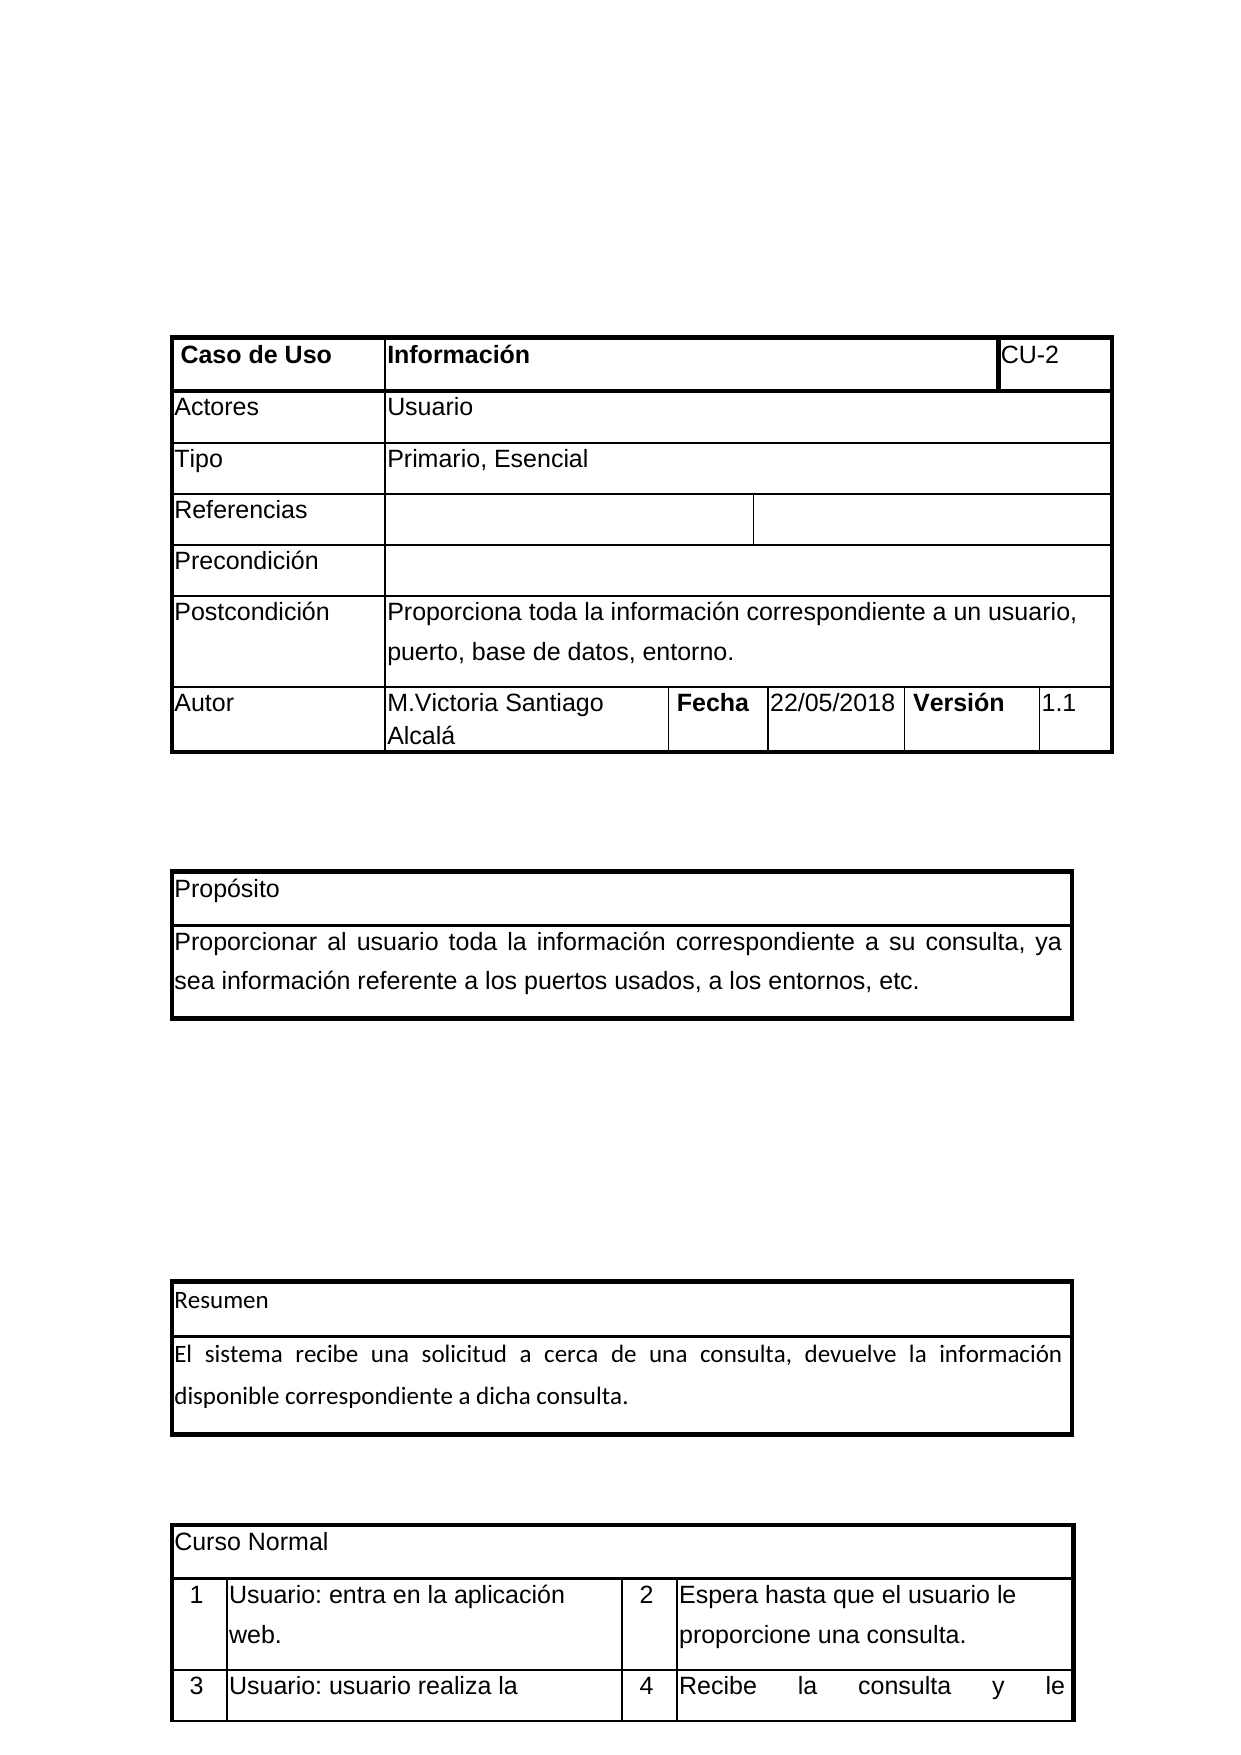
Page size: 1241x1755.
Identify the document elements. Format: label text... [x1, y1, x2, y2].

table_header CU-2 [1001, 340, 1110, 389]
table_cell Usuario: entra en la aplicación web. [228, 1580, 621, 1669]
table_cell Recibe la consulta y le [678, 1671, 1071, 1720]
table_header Resumen [174, 1284, 1070, 1335]
table_header Información [386, 340, 996, 389]
table_cell Usuario: usuario realiza la [228, 1671, 621, 1720]
table_cell Actores [174, 393, 384, 442]
table_header Caso de Uso [174, 340, 384, 389]
table_cell 4 [623, 1671, 676, 1720]
table_cell Usuario [386, 393, 1110, 442]
table_header Curso Normal [174, 1527, 1071, 1577]
table_cell Espera hasta que el usuario le proporcione una consulta. [678, 1580, 1071, 1669]
table_cell Referencias [174, 495, 384, 544]
table_cell 22/05/2018 [769, 688, 904, 749]
table_cell Proporcionar al usuario toda la información correspondiente a su consulta, ya sea información referente a los puertos usados, a los entornos, etc. [174, 927, 1070, 1016]
table_cell [386, 495, 753, 544]
table_cell 1 [174, 1580, 226, 1669]
table_cell Postcondición [174, 597, 384, 686]
table_header Propósito [174, 874, 1070, 923]
table_cell Primario, Esencial [386, 444, 1110, 493]
table_cell 2 [623, 1580, 676, 1669]
table_cell [754, 495, 1110, 544]
table_cell M.Victoria Santiago Alcalá [386, 688, 668, 749]
table_cell Fecha [669, 688, 767, 749]
table_cell Versión [905, 688, 1039, 749]
table_cell El sistema recibe una solicitud a cerca de una consulta, devuelve la información disponible correspondiente a dicha consulta. [174, 1338, 1070, 1432]
table_cell 3 [174, 1671, 226, 1720]
table_cell Proporciona toda la información correspondiente a un usuario, puerto, base de datos, entorno. [386, 597, 1110, 686]
table_cell [386, 546, 1110, 595]
table_cell Autor [174, 688, 384, 749]
table_cell Precondición [174, 546, 384, 595]
table_cell Tipo [174, 444, 384, 493]
table_cell 1.1 [1040, 688, 1110, 749]
